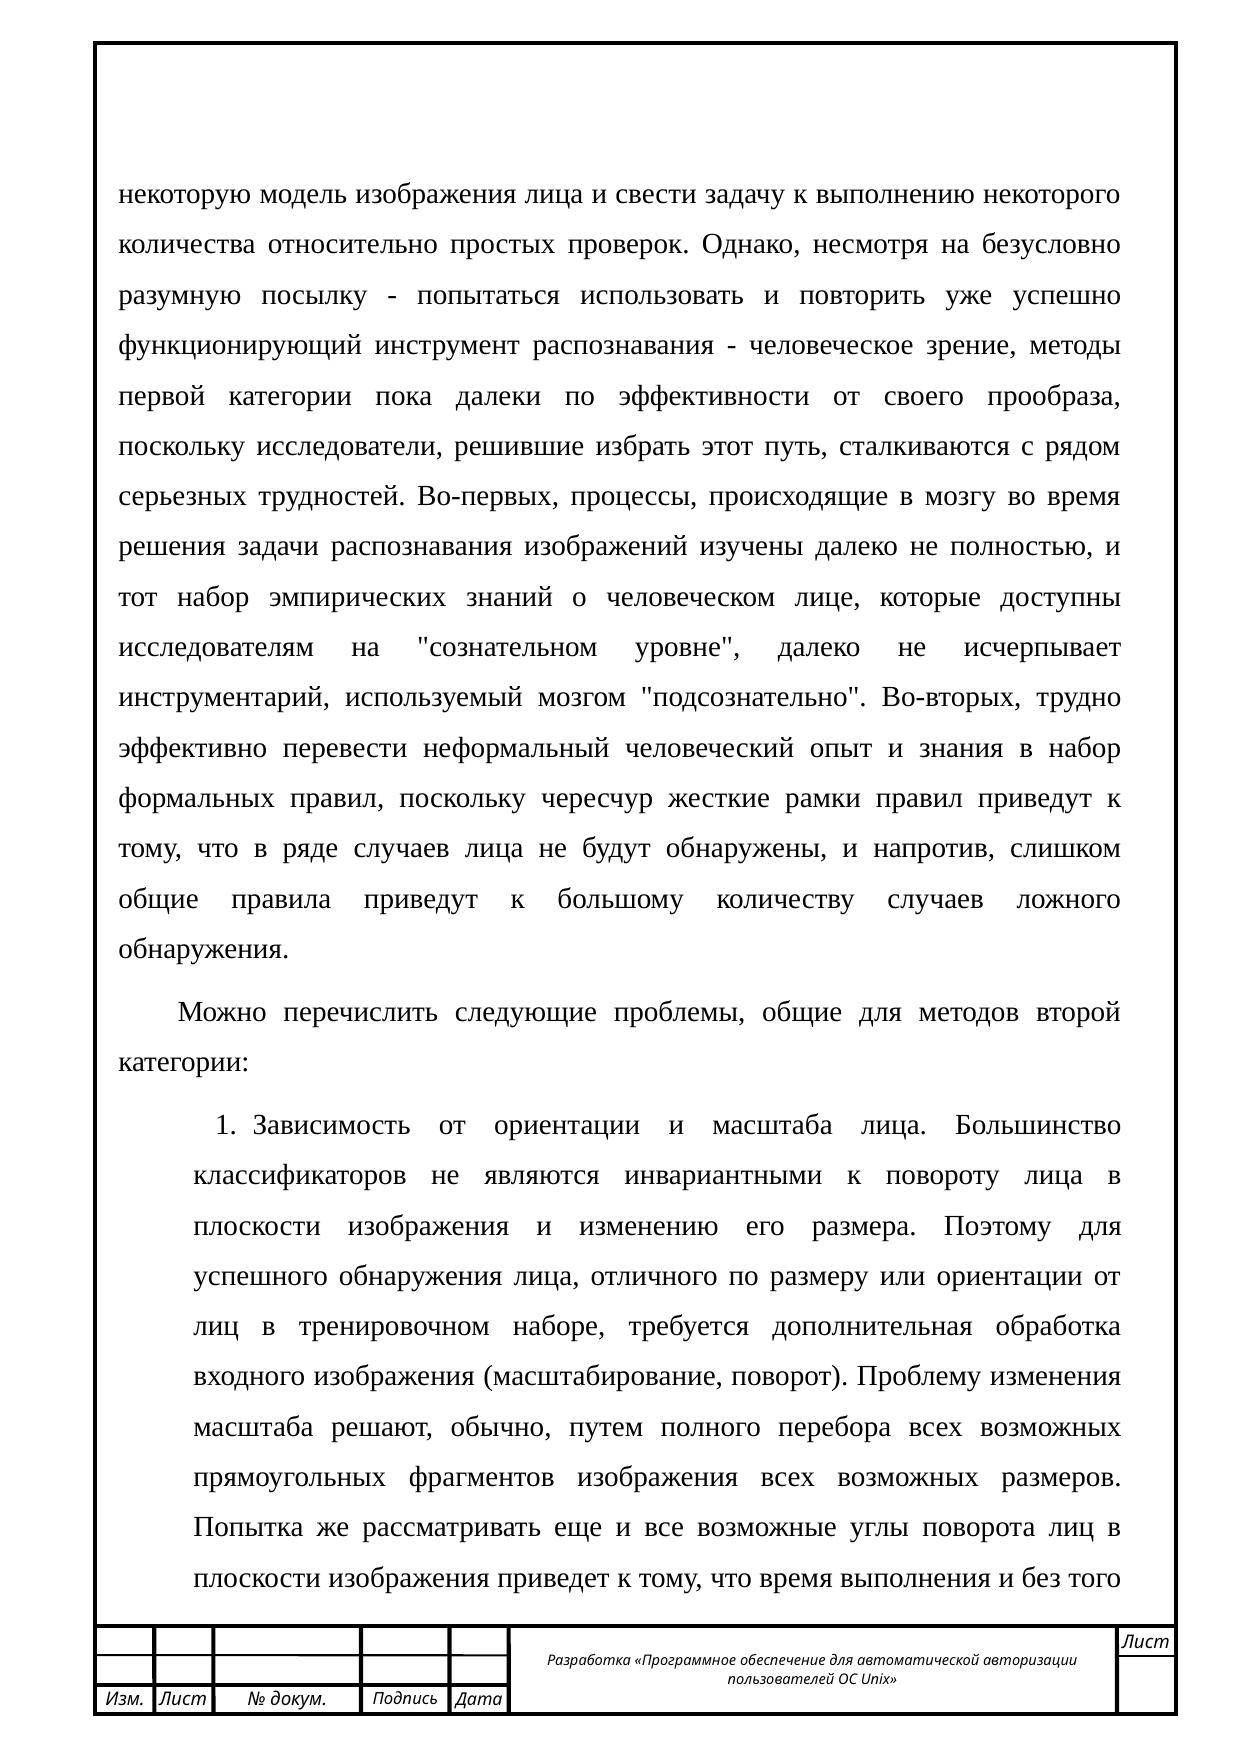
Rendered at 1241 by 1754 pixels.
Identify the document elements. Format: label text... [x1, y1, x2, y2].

text Можно перечислить следующие проблемы, общие для методов второй категории: [118, 994, 1122, 1078]
text некоторую модель изображения лица и свести задачу к выполнению некоторого количества относительно простых проверок. Однако, несмотря на безусловно разумную посылку - попытаться использовать и повторить уже успешно функционирующий инструмент распознавания - человеческое зрение, методы первой категории пока далеки по эффективности от своего прообраза, поскольку исследователи, решившие избрать этот путь, сталкиваются с рядом серьезных трудностей. Во-первых, процессы, происходящие в мозгу во время решения задачи распознавания изображений изучены далеко не полностью, и тот набор эмпирических знаний о человеческом лице, которые доступны исследователям на "сознательном уровне", далеко не исчерпывает инструментарий, используемый мозгом "подсознательно". Во-вторых, трудно эффективно перевести неформальный человеческий опыт и знания в набор формальных правил, поскольку чересчур жесткие рамки правил приведут к тому, что в ряде случаев лица не будут обнаружены, и напротив, слишком общие правила приведут к большому количеству случаев ложного обнаружения. [118, 176, 1122, 964]
list Зависимость от ориентации и масштаба лица. Большинство классификаторов не являются инвариантными к повороту лица в плоскости изображения и изменению его размера. Поэтому для успешного обнаружения лица, отличного по размеру или ориентации от лиц в тренировочном наборе, требуется дополнительная обработка входного изображения (масштабирование, поворот). Проблему изменения масштаба решают, обычно, путем полного перебора всех возможных прямоугольных фрагментов изображения всех возможных размеров. Попытка же рассматривать еще и все возможные углы поворота лиц в плоскости изображения приведет к тому, что время выполнения и без того [156, 1107, 1122, 1593]
